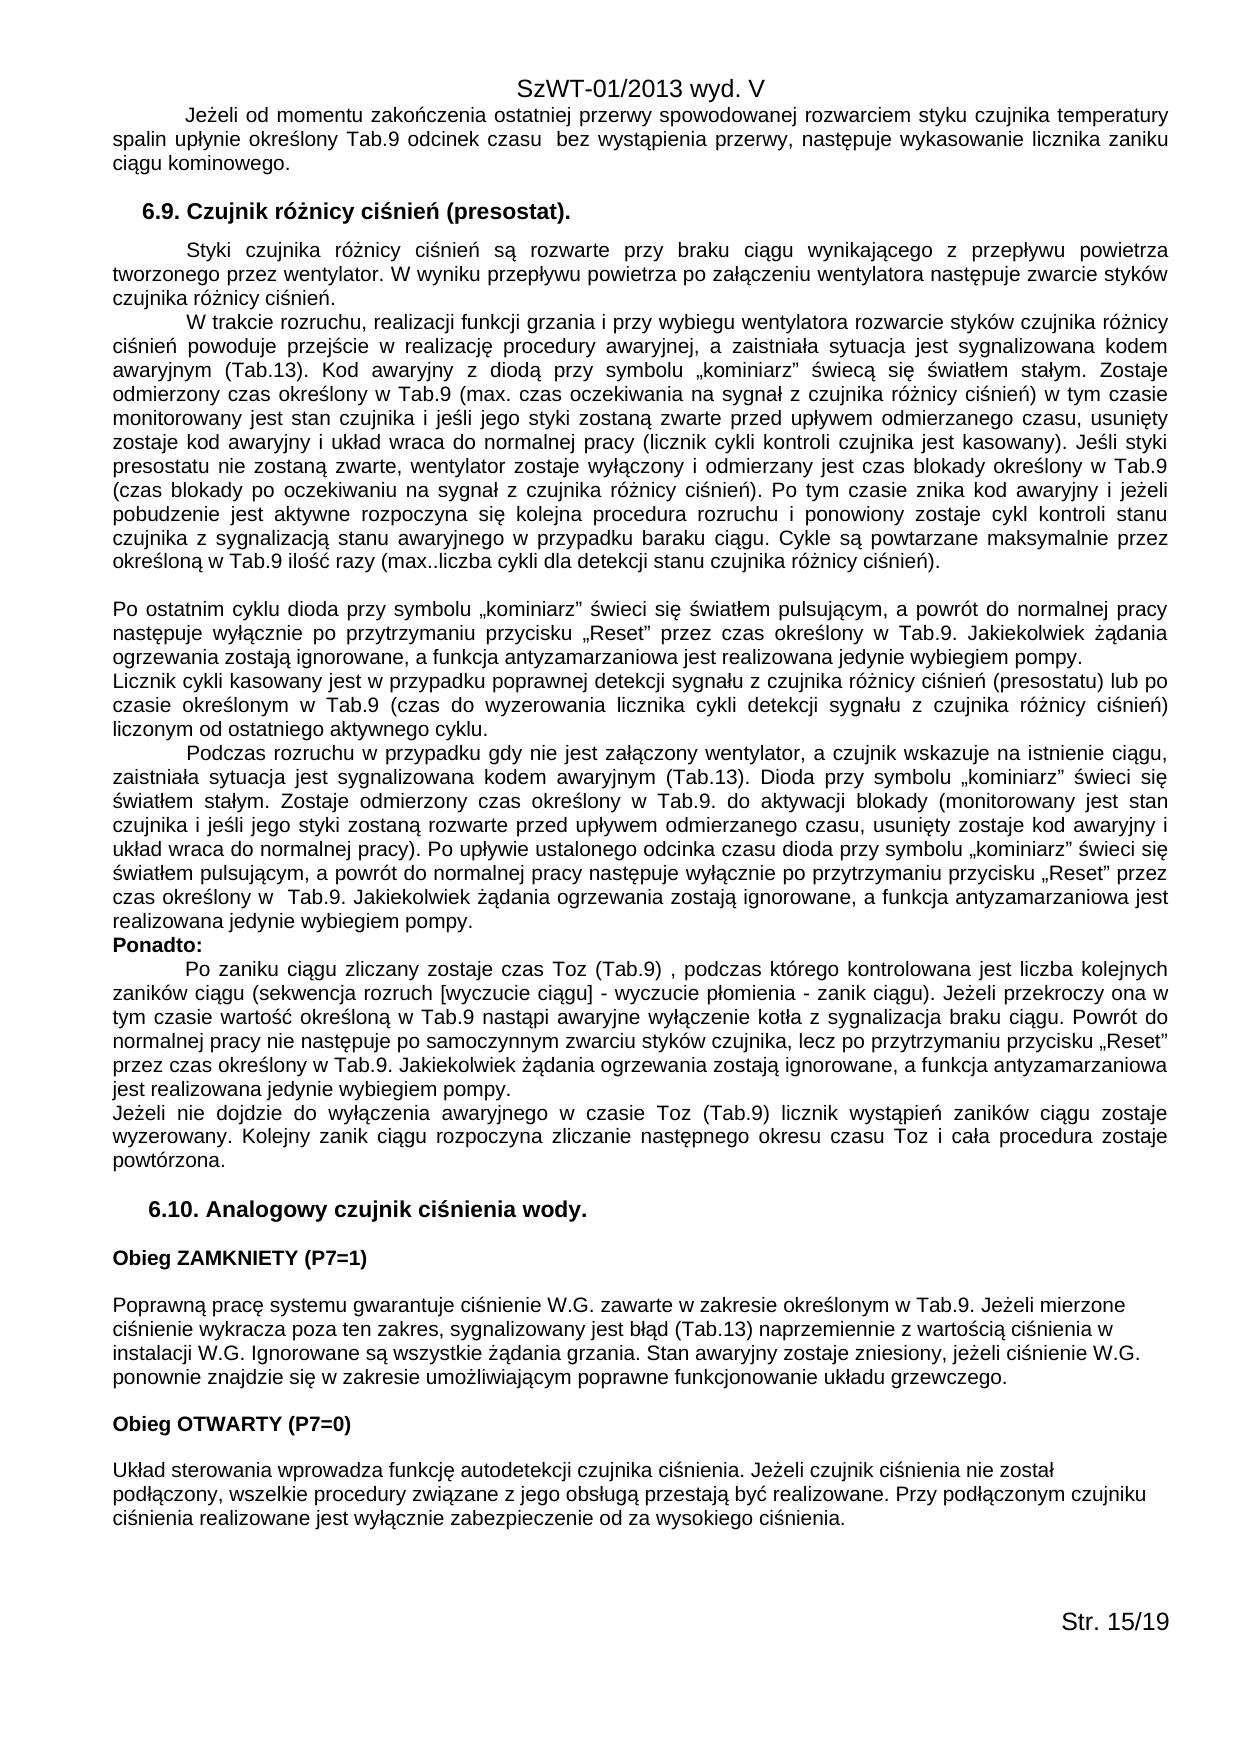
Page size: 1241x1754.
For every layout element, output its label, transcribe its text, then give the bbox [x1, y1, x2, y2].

list Obieg OTWARTY (P7=0) [112, 1411, 1169, 1435]
text Ponadto: [112, 933, 1169, 957]
list Obieg ZAMKNIETY (P7=1) [112, 1246, 1169, 1270]
text Po ostatnim cyklu dioda przy symbolu „kominiarz” świeci się światłem pulsującym, a powrót do normalnej pracy następuje wyłącznie po przytrzymaniu przycisku „Reset” przez czas określony w Tab.9. Jakiekolwiek żądania ogrzewania zostają ignorowane, a funkcja antyzamarzaniowa jest realizowana jedynie wybiegiem pompy. [112, 597, 1169, 669]
text Styki czujnika różnicy ciśnień są rozwarte przy braku ciągu wynikającego z przepływu powietrza tworzonego przez wentylator. W wyniku przepływu powietrza po załączeniu wentylatora następuje zwarcie styków czujnika różnicy ciśnień. [112, 238, 1169, 310]
subtitle 6.10. Analogowy czujnik ciśnienia wody. [142, 1196, 1169, 1222]
text W trakcie rozruchu, realizacji funkcji grzania i przy wybiegu wentylatora rozwarcie styków czujnika różnicy ciśnień powoduje przejście w realizację procedury awaryjnej, a zaistniała sytuacja jest sygnalizowana kodem awaryjnym (Tab.13). Kod awaryjny z diodą przy symbolu „kominiarz” świecą się światłem stałym. Zostaje odmierzony czas określony w Tab.9 (max. czas oczekiwania na sygnał z czujnika różnicy ciśnień) w tym czasie monitorowany jest stan czujnika i jeśli jego styki zostaną zwarte przed upływem odmierzanego czasu, usunięty zostaje kod awaryjny i układ wraca do normalnej pracy (licznik cykli kontroli czujnika jest kasowany). Jeśli styki presostatu nie zostaną zwarte, wentylator zostaje wyłączony i odmierzany jest czas blokady określony w Tab.9 (czas blokady po oczekiwaniu na sygnał z czujnika różnicy ciśnień). Po tym czasie znika kod awaryjny i jeżeli pobudzenie jest aktywne rozpoczyna się kolejna procedura rozruchu i ponowiony zostaje cykl kontroli stanu czujnika z sygnalizacją stanu awaryjnego w przypadku baraku ciągu. Cykle są powtarzane maksymalnie przez określoną w Tab.9 ilość razy (max..liczba cykli dla detekcji stanu czujnika różnicy ciśnień). [112, 310, 1169, 573]
list Poprawną pracę systemu gwarantuje ciśnienie W.G. zawarte w zakresie określonym w Tab.9. Jeżeli mierzone ciśnienie wykracza poza ten zakres, sygnalizowany jest błąd (Tab.13) naprzemiennie z wartością ciśnienia w instalacji W.G. Ignorowane są wszystkie żądania grzania. Stan awaryjny zostaje zniesiony, jeżeli ciśnienie W.G. ponownie znajdzie się w zakresie umożliwiającym poprawne funkcjonowanie układu grzewczego. [112, 1293, 1169, 1389]
list Układ sterowania wprowadza funkcję autodetekcji czujnika ciśnienia. Jeżeli czujnik ciśnienia nie został podłączony, wszelkie procedury związane z jego obsługą przestają być realizowane. Przy podłączonym czujniku ciśnienia realizowane jest wyłącznie zabezpieczenie od za wysokiego ciśnienia. [112, 1458, 1169, 1530]
text Licznik cykli kasowany jest w przypadku poprawnej detekcji sygnału z czujnika różnicy ciśnień (presostatu) lub po czasie określonym w Tab.9 (czas do wyzerowania licznika cykli detekcji sygnału z czujnika różnicy ciśnień) liczonym od ostatniego aktywnego cyklu. [112, 669, 1169, 741]
text Podczas rozruchu w przypadku gdy nie jest załączony wentylator, a czujnik wskazuje na istnienie ciągu, zaistniała sytuacja jest sygnalizowana kodem awaryjnym (Tab.13). Dioda przy symbolu „kominiarz” świeci się światłem stałym. Zostaje odmierzony czas określony w Tab.9. do aktywacji blokady (monitorowany jest stan czujnika i jeśli jego styki zostaną rozwarte przed upływem odmierzanego czasu, usunięty zostaje kod awaryjny i układ wraca do normalnej pracy). Po upływie ustalonego odcinka czasu dioda przy symbolu „kominiarz” świeci się światłem pulsującym, a powrót do normalnej pracy następuje wyłącznie po przytrzymaniu przycisku „Reset” przez czas określony w Tab.9. Jakiekolwiek żądania ogrzewania zostają ignorowane, a funkcja antyzamarzaniowa jest realizowana jedynie wybiegiem pompy. [112, 741, 1169, 933]
subtitle 6.9. Czujnik różnicy ciśnień (presostat). [142, 198, 1169, 225]
text Jeżeli od momentu zakończenia ostatniej przerwy spowodowanej rozwarciem styku czujnika temperatury spalin upłynie określony Tab.9 odcinek czasu bez wystąpienia przerwy, następuje wykasowanie licznika zaniku ciągu kominowego. [112, 102, 1169, 174]
text Jeżeli nie dojdzie do wyłączenia awaryjnego w czasie Toz (Tab.9) licznik wystąpień zaników ciągu zostaje wyzerowany. Kolejny zanik ciągu rozpoczyna zliczanie następnego okresu czasu Toz i cała procedura zostaje powtórzona. [112, 1100, 1169, 1172]
text Po zaniku ciągu zliczany zostaje czas Toz (Tab.9) , podczas którego kontrolowana jest liczba kolejnych zaników ciągu (sekwencja rozruch [wyczucie ciągu] - wyczucie płomienia - zanik ciągu). Jeżeli przekroczy ona w tym czasie wartość określoną w Tab.9 nastąpi awaryjne wyłączenie kotła z sygnalizacja braku ciągu. Powrót do normalnej pracy nie następuje po samoczynnym zwarciu styków czujnika, lecz po przytrzymaniu przycisku „Reset” przez czas określony w Tab.9. Jakiekolwiek żądania ogrzewania zostają ignorowane, a funkcja antyzamarzaniowa jest realizowana jedynie wybiegiem pompy. [112, 957, 1169, 1100]
